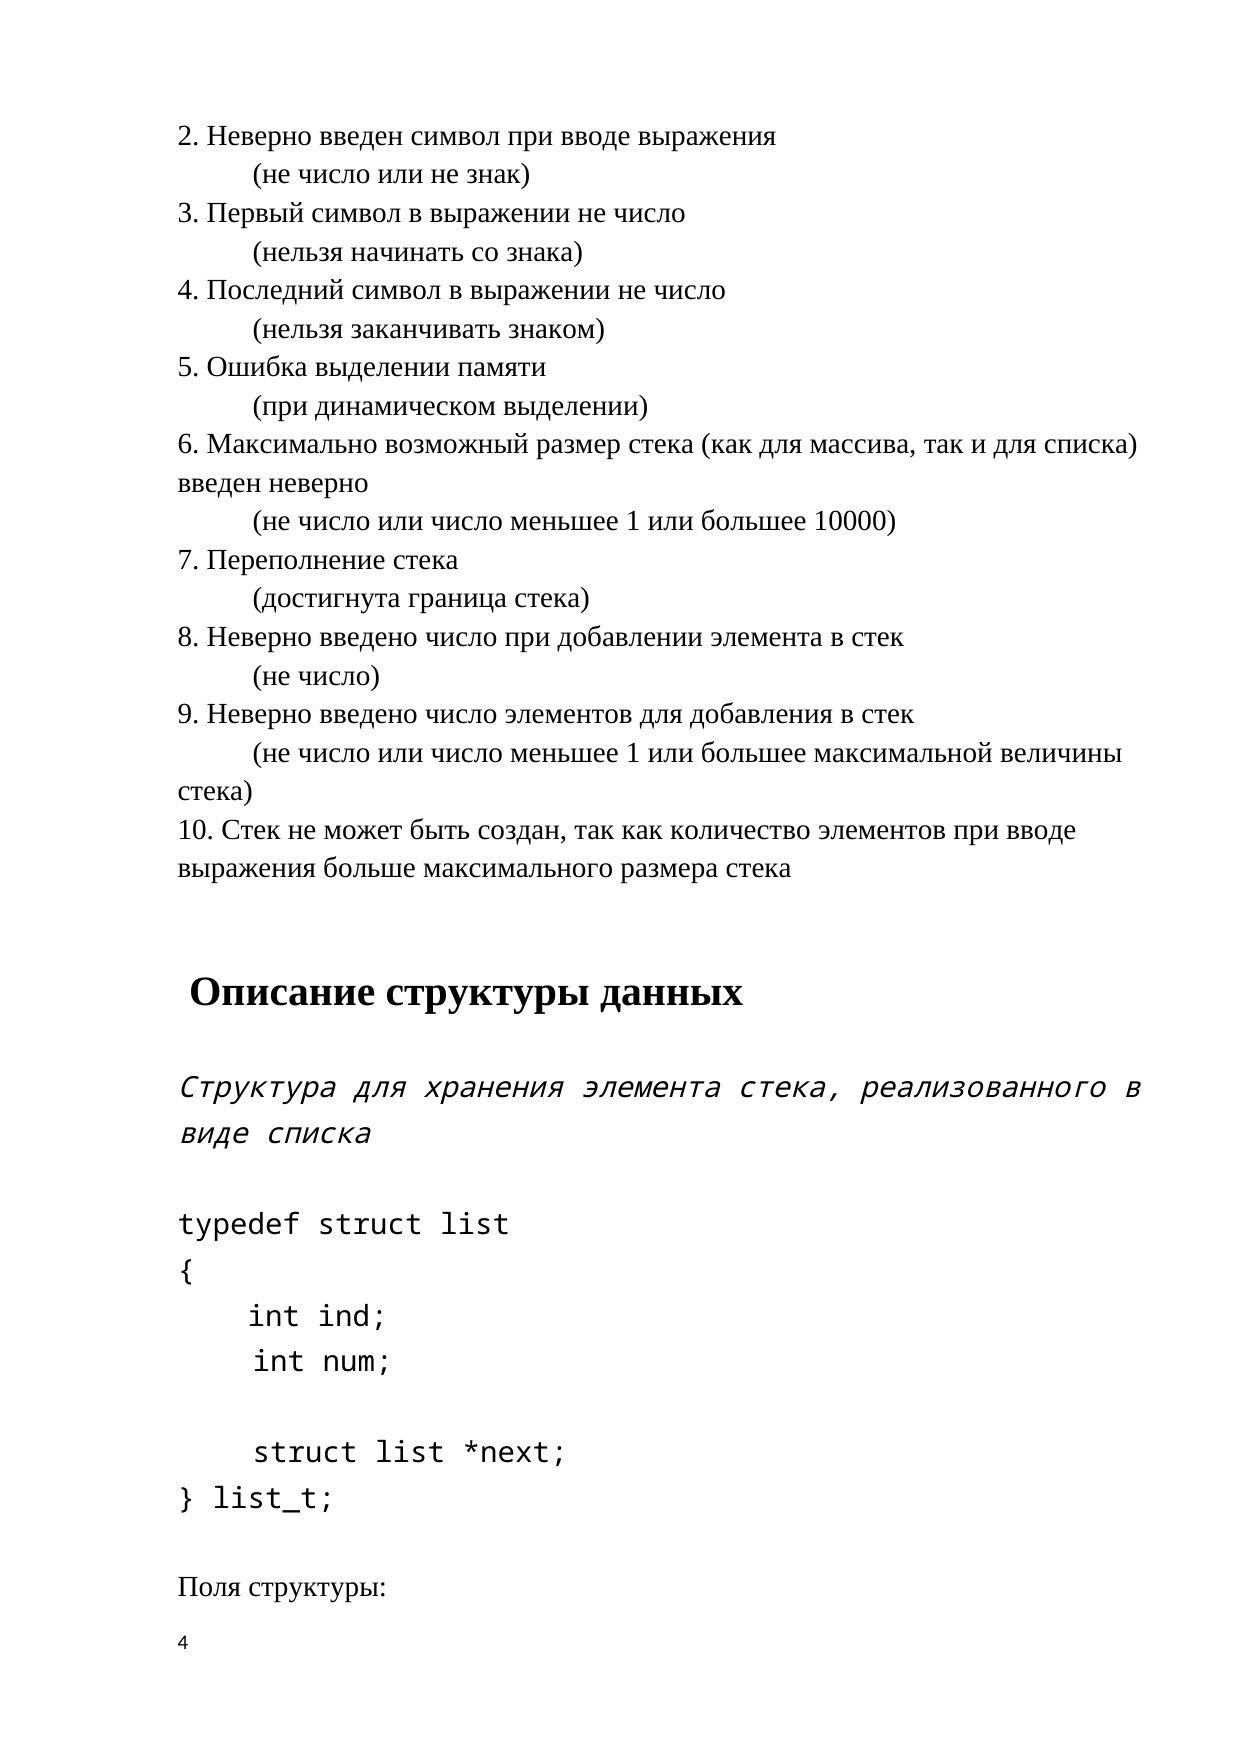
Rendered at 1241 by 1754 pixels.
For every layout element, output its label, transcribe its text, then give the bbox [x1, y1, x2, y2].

list 8. Неверно введено число при добавлении элемента в стек [177, 619, 1152, 653]
list (нельзя заканчивать знаком) [177, 311, 1152, 344]
list 2. Неверно введен символ при вводе выражения [177, 118, 1152, 152]
text { [177, 1249, 1152, 1289]
list 4. Последний символ в выражении не число [177, 272, 1152, 306]
text struct list *next; [177, 1432, 1152, 1471]
list 3. Первый символ в выражении не число [177, 195, 1152, 229]
list 10. Стек не может быть создан, так как количество элементов при вводе выражения больше максимального размера стека [177, 812, 1152, 884]
text Поля структуры: [177, 1569, 1152, 1602]
text } list_t; [177, 1477, 1152, 1517]
list (нельзя начинать со знака) [177, 234, 1152, 267]
list 9. Неверно введено число элементов для добавления в стек [177, 696, 1152, 730]
list 7. Переполнение стека [177, 542, 1152, 576]
list (не число или число меньшее 1 или большее максимальной величины стека) [177, 735, 1152, 807]
list (не число или число меньшее 1 или большее 10000) [177, 503, 1152, 537]
text int ind; [177, 1295, 1152, 1334]
text typedef struct list [177, 1204, 1152, 1243]
list (достигнута граница стека) [177, 581, 1152, 614]
list 6. Максимально возможный размер стека (как для массива, так и для списка) введен неверно [177, 426, 1152, 498]
list 5. Ошибка выделении памяти (при динамическом выделении) [177, 349, 1152, 421]
text Структура для хранения элемента стека, реализованного в виде списка [177, 1067, 1152, 1152]
text int num; [177, 1341, 1152, 1380]
list Описание структуры данных [189, 966, 1152, 1014]
list (не число или не знак) [177, 157, 1152, 190]
list (не число) [177, 658, 1152, 691]
